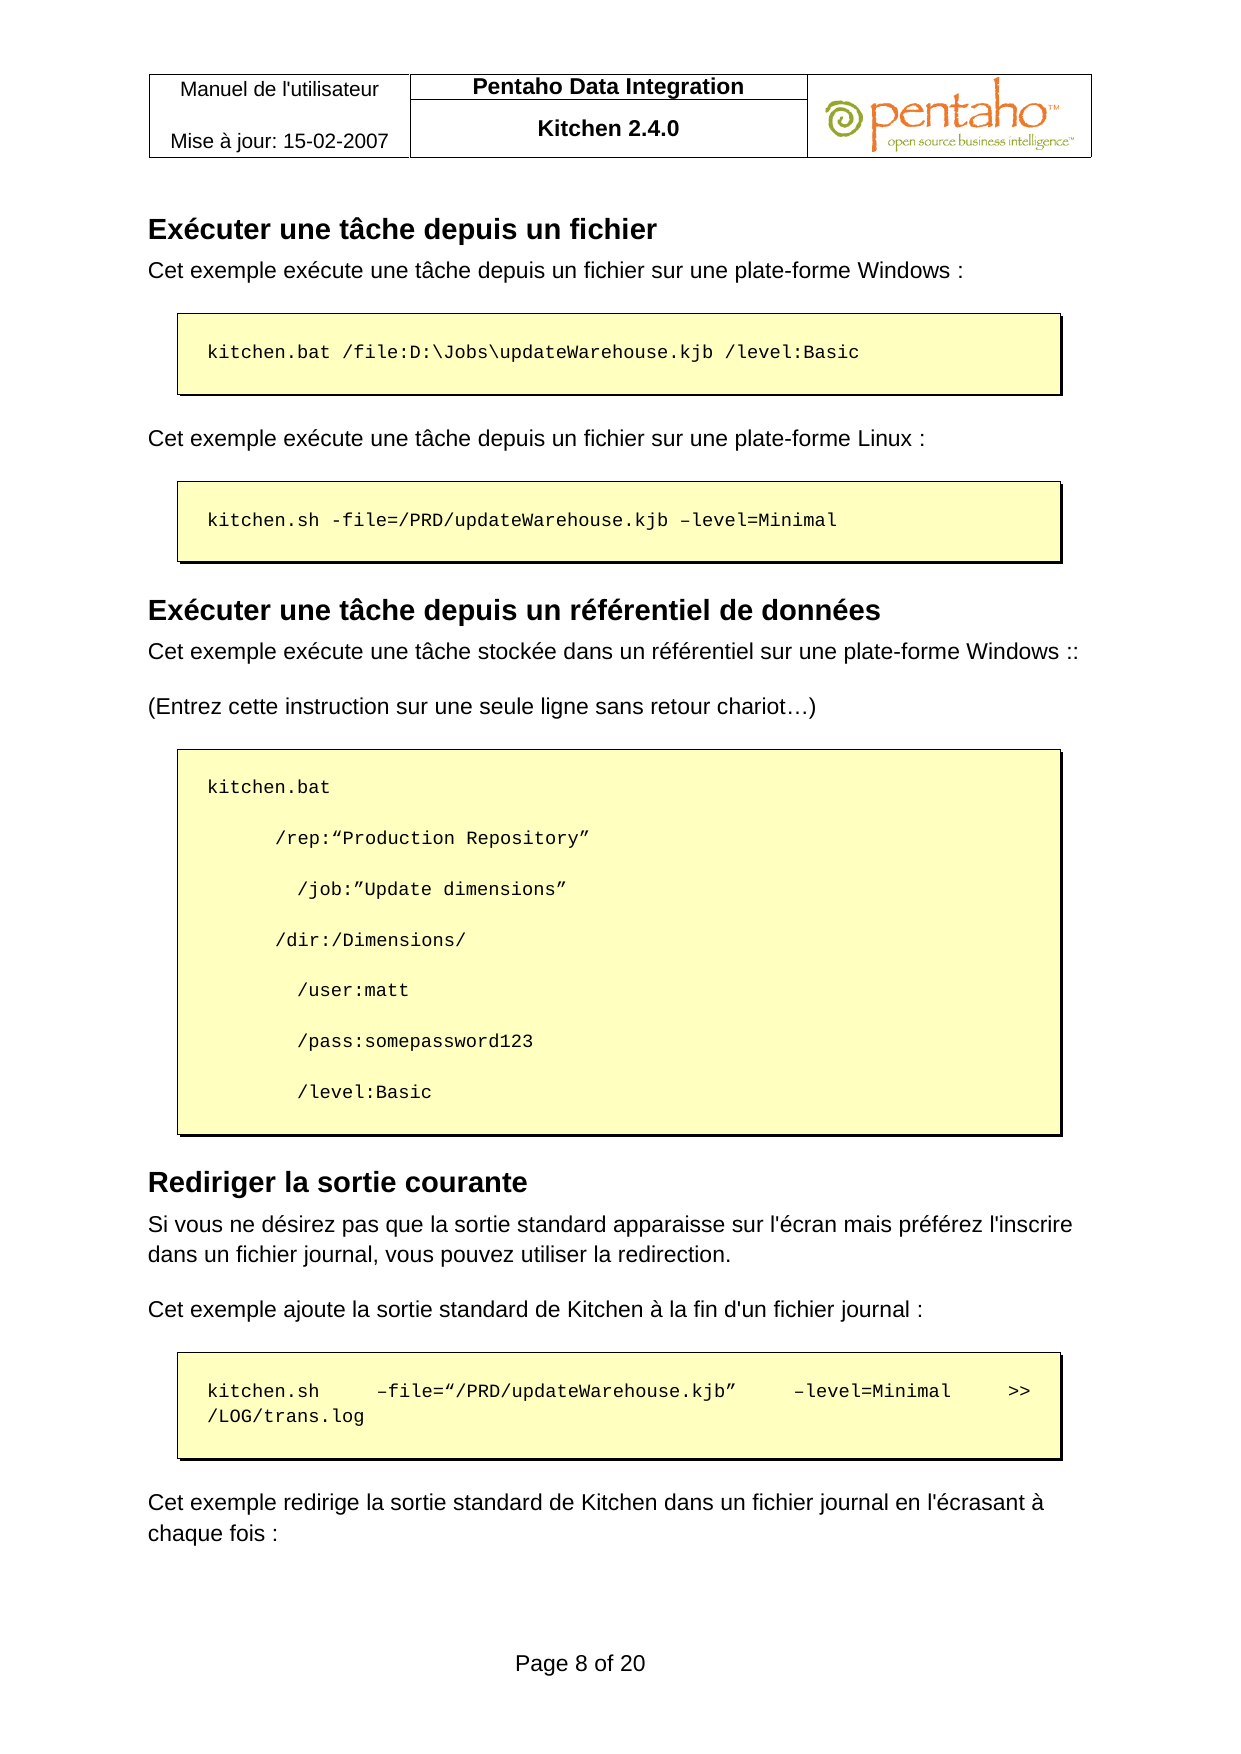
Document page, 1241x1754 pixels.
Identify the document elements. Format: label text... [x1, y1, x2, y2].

text kitchen.sh -file=/PRD/updateWarehouse.kjb –level=Minimal [178, 482, 1060, 561]
text /level:Basic [178, 1053, 1060, 1134]
text kitchen.bat /file:D:\Jobs\updateWarehouse.kjb /level:Basic [178, 314, 1060, 393]
text /pass:somepassword123 [178, 1002, 1060, 1053]
subtitle Rediriger la sortie courante [148, 1166, 1092, 1199]
text kitchen.bat [178, 750, 1060, 799]
text /rep:“Production Repository” [178, 799, 1060, 850]
text /user:matt [178, 952, 1060, 1002]
subtitle Exécuter une tâche depuis un référentiel de données [148, 594, 1092, 626]
text Cet exemple exécute une tâche depuis un fichier sur une plate-forme Linux : [148, 426, 1092, 451]
text Cet exemple redirige la sortie standard de Kitchen dans un fichier journal en l'écrasant à chaque fois : [148, 1490, 1092, 1546]
text Cet exemple exécute une tâche depuis un fichier sur une plate-forme Windows : [148, 258, 1092, 283]
text Cet exemple ajoute la sortie standard de Kitchen à la fin d'un fichier journal : [148, 1297, 1092, 1322]
text /dir:/Dimensions/ [178, 901, 1060, 952]
text /job:”Update dimensions” [178, 850, 1060, 901]
text kitchen.sh –file=“/PRD/updateWarehouse.kjb” –level=Minimal >> /LOG/trans.log [178, 1353, 1060, 1458]
subtitle Exécuter une tâche depuis un fichier [148, 213, 1092, 246]
text Si vous ne désirez pas que la sortie standard apparaisse sur l'écran mais préférez l'inscrire dans un fichier journal, vous pouvez utiliser la redirection. [148, 1211, 1092, 1267]
text (Entrez cette instruction sur une seule ligne sans retour chariot…) [148, 694, 1092, 719]
text Cet exemple exécute une tâche stockée dans un référentiel sur une plate-forme Windows :: [148, 639, 1092, 664]
